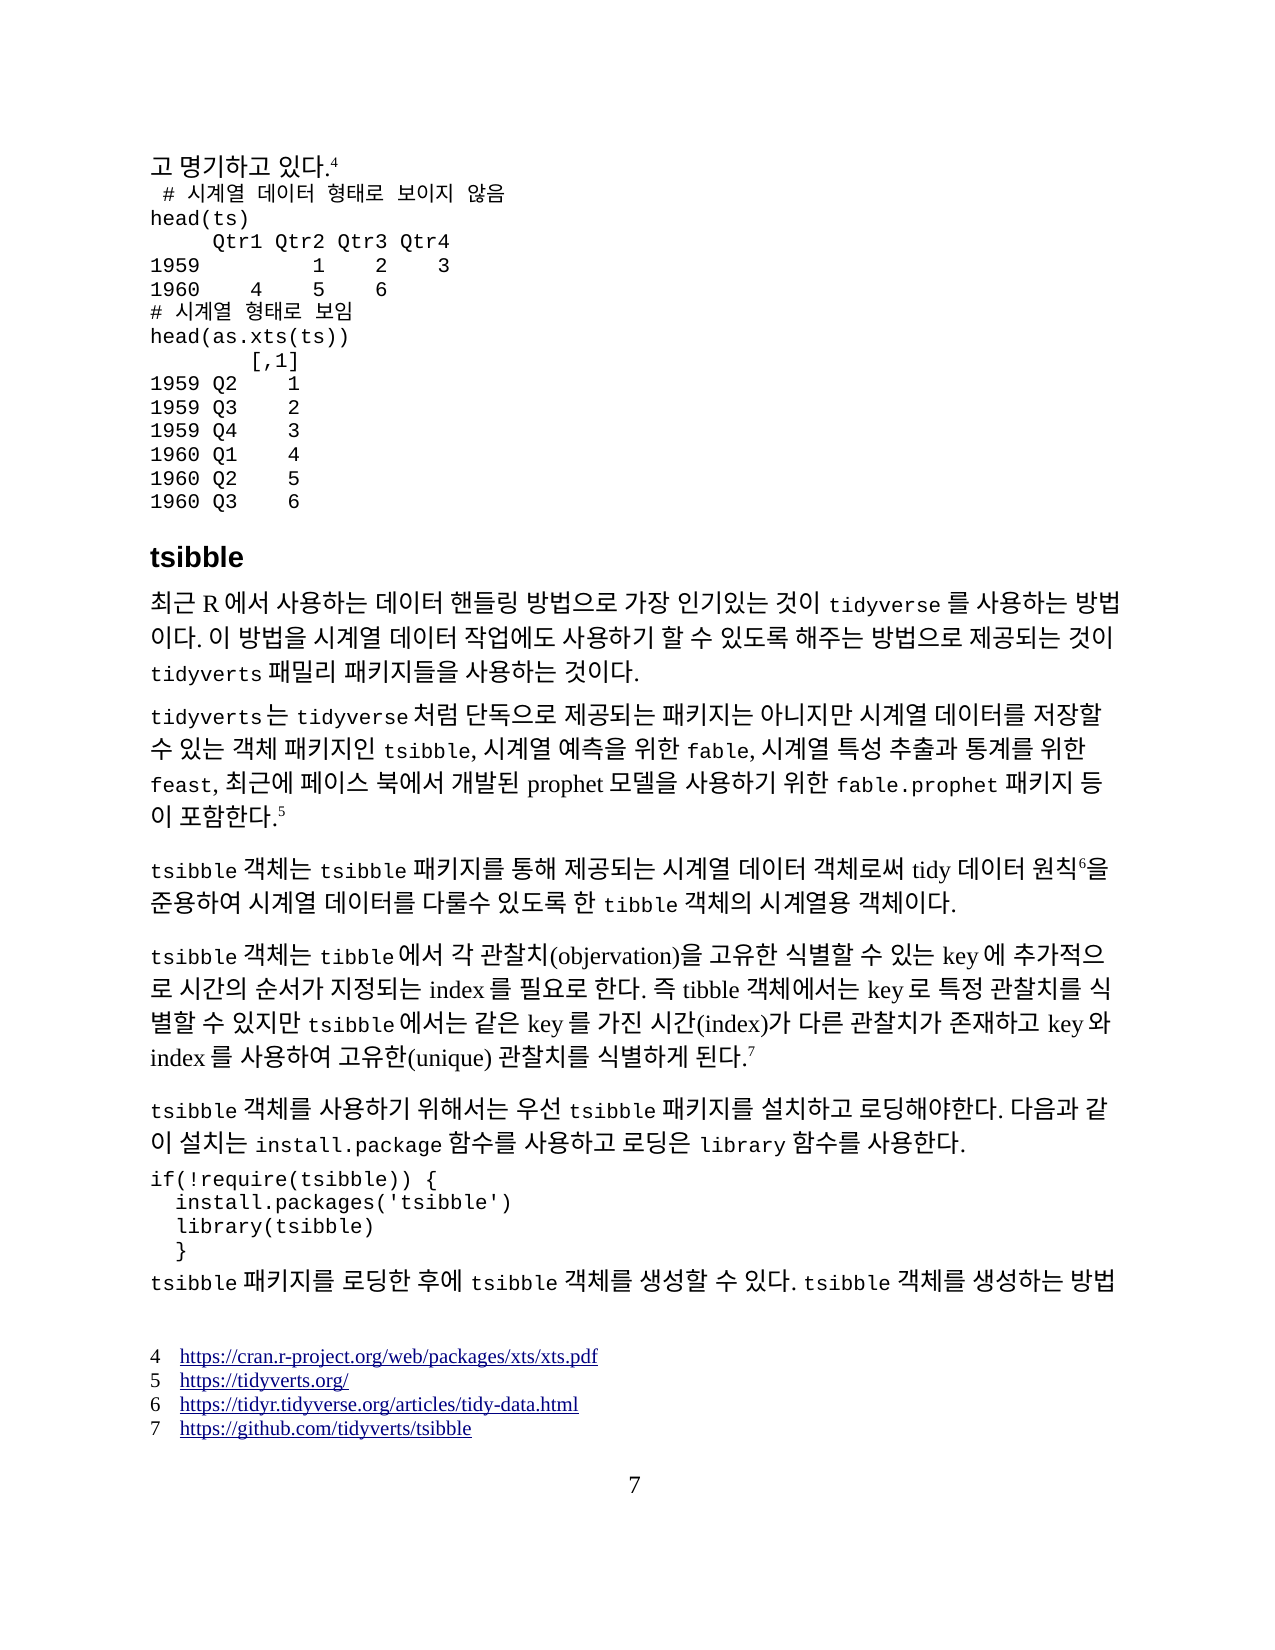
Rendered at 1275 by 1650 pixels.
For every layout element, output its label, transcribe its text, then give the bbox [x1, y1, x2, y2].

text https://cran.r-project.org/web/packages/xts/xts.pdf [150, 1344, 1125, 1368]
text tsibble 객체는 tsibble 패키지를 통해 제공되는 시계열 데이터 객체로써 tidy 데이터 원칙을 준용하여 시계열 데이터를 다룰수 있도록 한 tibble 객체의 시계열용 객체이다. [150, 851, 1125, 919]
text if(!require(tsibble)) { [150, 1169, 1125, 1192]
text 1960 Q3 6 [150, 491, 1125, 515]
text 고 명기하고 있다. [150, 150, 1125, 184]
subtitle tsibble [150, 540, 1125, 574]
text tsibble 패키지를 로딩한 후에 tsibble 객체를 생성할 수 있다. tsibble 객체를 생성하는 방법 [150, 1263, 1125, 1297]
text } [150, 1240, 1125, 1263]
text https://tidyverts.org/ [150, 1368, 1125, 1392]
text 1960 Q2 5 [150, 468, 1125, 491]
text head(ts) [150, 208, 1125, 231]
text 1959 1 2 3 [150, 255, 1125, 279]
text https://tidyr.tidyverse.org/articles/tidy-data.html [150, 1392, 1125, 1416]
text tsibble 객체를 사용하기 위해서는 우선 tsibble 패키지를 설치하고 로딩해야한다. 다음과 같이 설치는 install.package 함수를 사용하고 로딩은 library 함수를 사용한다. [150, 1092, 1125, 1160]
text 1959 Q2 1 [150, 373, 1125, 397]
text # 시계열 형태로 보임 [150, 302, 1125, 326]
text [,1] [150, 349, 1125, 373]
text tidyverts는 tidyverse처럼 단독으로 제공되는 패키지는 아니지만 시계열 데이터를 저장할 수 있는 객체 패키지인 tsibble, 시계열 예측을 위한 fable, 시계열 특성 추출과 통계를 위한 feast, 최근에 페이스 북에서 개발된 prophet 모델을 사용하기 위한 fable.prophet 패키지 등이 포함한다. [150, 697, 1125, 833]
text 1960 4 5 6 [150, 279, 1125, 302]
text library(tsibble) [150, 1216, 1125, 1240]
text # 시계열 데이터 형태로 보이지 않음 [150, 184, 1125, 208]
text Qtr1 Qtr2 Qtr3 Qtr4 [150, 231, 1125, 255]
text 1960 Q1 4 [150, 444, 1125, 468]
text tsibble 객체는 tibble에서 각 관찰치(objervation)을 고유한 식별할 수 있는 key에 추가적으로 시간의 순서가 지정되는 index를 필요로 한다. 즉 tibble 객체에서는 key로 특정 관찰치를 식별할 수 있지만 tsibble에서는 같은 key를 가진 시간(index)가 다른 관찰치가 존재하고 key와 index를 사용하여 고유한(unique) 관찰치를 식별하게 된다. [150, 937, 1125, 1074]
text 1959 Q3 2 [150, 397, 1125, 421]
text 최근 R에서 사용하는 데이터 핸들링 방법으로 가장 인기있는 것이 tidyverse 를 사용하는 방법이다. 이 방법을 시계열 데이터 작업에도 사용하기 할 수 있도록 해주는 방법으로 제공되는 것이 tidyverts 패밀리 패키지들을 사용하는 것이다. [150, 586, 1125, 688]
text install.packages('tsibble') [150, 1192, 1125, 1216]
text head(as.xts(ts)) [150, 326, 1125, 349]
text https://github.com/tidyverts/tsibble [150, 1416, 1125, 1440]
text 1959 Q4 3 [150, 421, 1125, 444]
